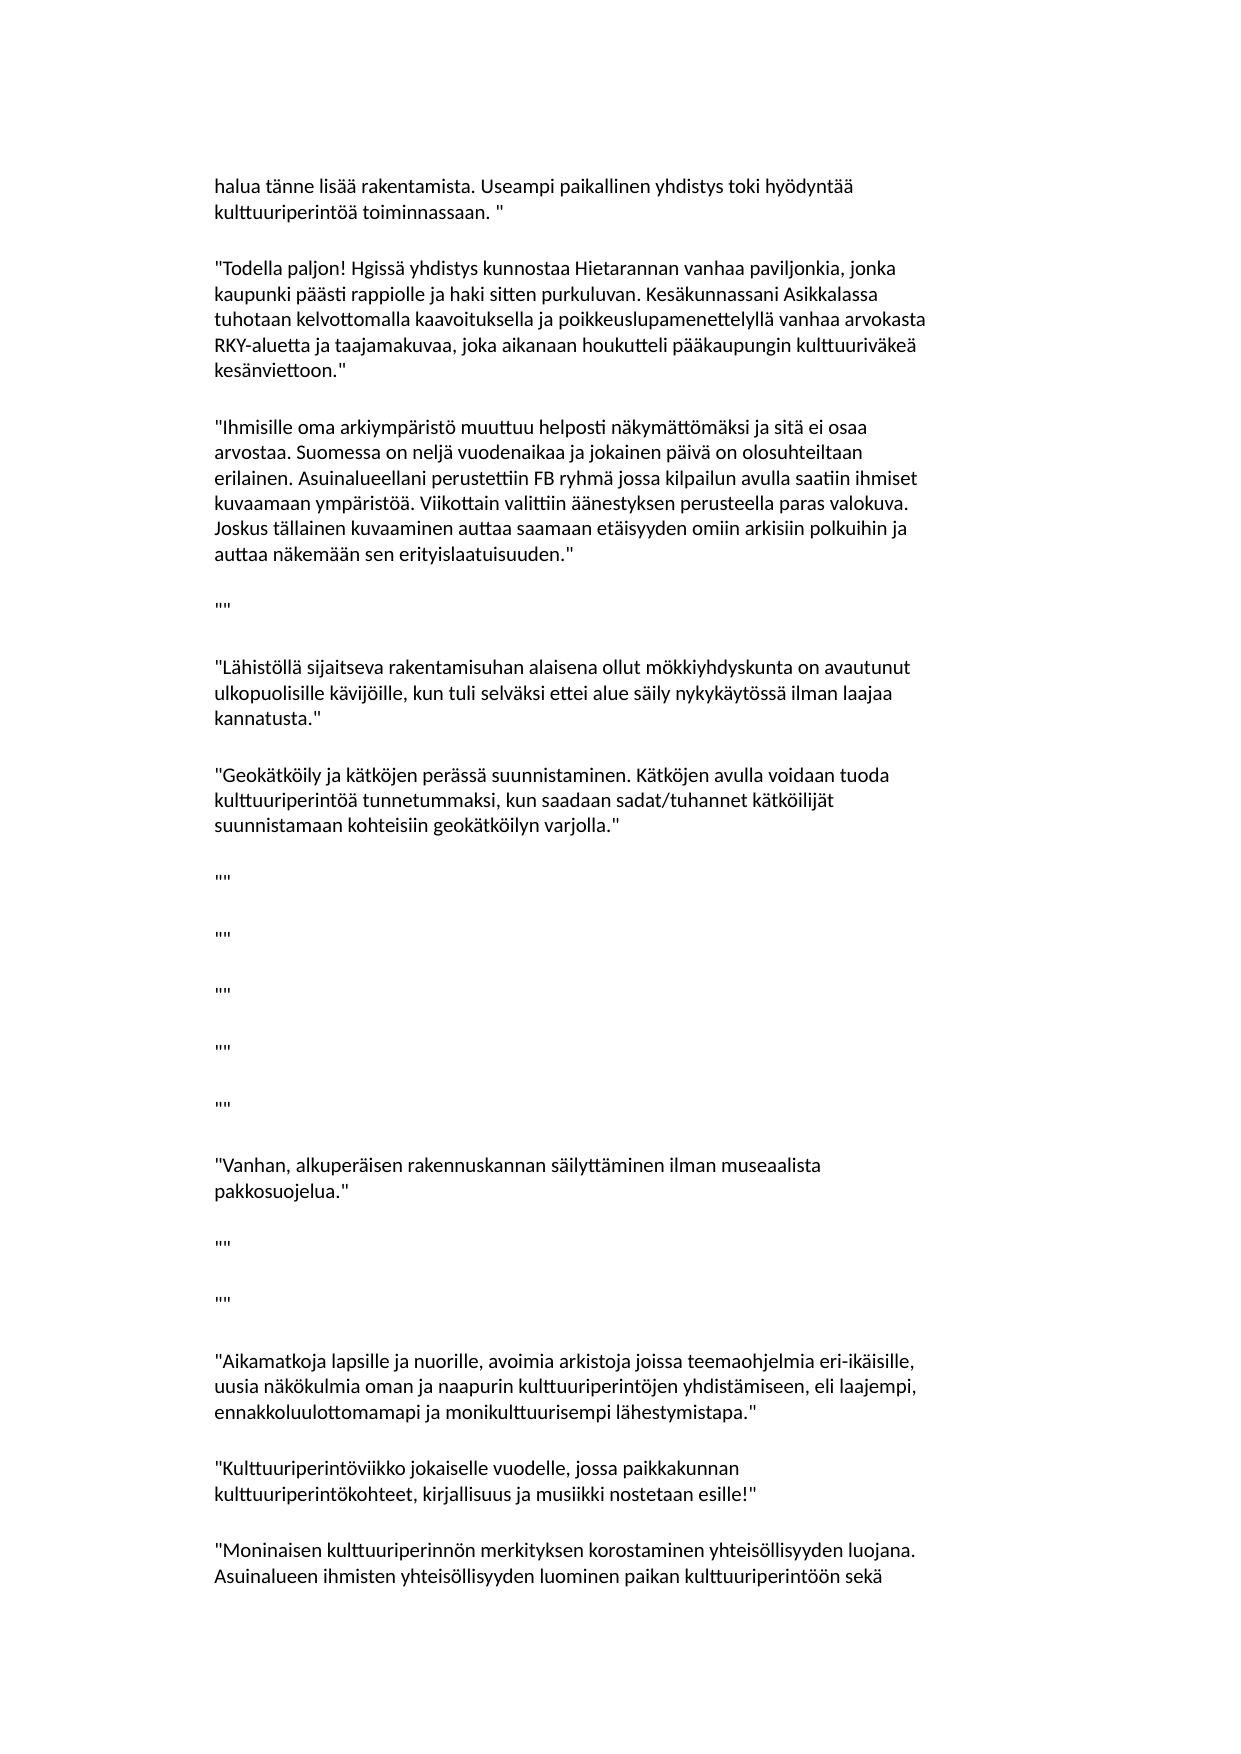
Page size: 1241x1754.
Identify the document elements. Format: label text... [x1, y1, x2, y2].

table_cell "" [214, 959, 952, 1016]
table_cell "" [214, 574, 952, 631]
table_cell "" [214, 846, 952, 902]
table_cell "Lähistöllä sijaitseva rakentamisuhan alaisena ollut mökkiyhdyskunta on avautunut ulkopuolisille kävijöille, kun tuli selväksi ettei alue säily nykykäytössä ilman laajaa kannatusta." [214, 631, 952, 738]
table_cell "Moninaisen kulttuuriperinnön merkityksen korostaminen yhteisöllisyyden luojana. Asuinalueen ihmisten yhteisöllisyyden luominen paikan kulttuuriperintöön sekä [214, 1514, 952, 1596]
table_cell "Kulttuuriperintöviikko jokaiselle vuodelle, jossa paikkakunnan kulttuuriperintökohteet, kirjallisuus ja musiikki nostetaan esille!" [214, 1432, 952, 1514]
table_cell "" [214, 903, 952, 959]
table_cell "Todella paljon! Hgissä yhdistys kunnostaa Hietarannan vanhaa paviljonkia, jonka kaupunki päästi rappiolle ja haki sitten purkuluvan. Kesäkunnassani Asikkalassa tuhotaan kelvottomalla kaavoituksella ja poikkeuslupamenettelyllä vanhaa arvokasta RKY-aluetta ja taajamakuvaa, joka aikanaan houkutteli pääkaupungin kulttuuriväkeä kesänviettoon." [214, 232, 952, 390]
table_cell "Vanhan, alkuperäisen rakennuskannan säilyttäminen ilman museaalista pakkosuojelua." [214, 1129, 952, 1211]
table_cell "Geokätköily ja kätköjen perässä suunnistaminen. Kätköjen avulla voidaan tuoda kulttuuriperintöä tunnetummaksi, kun saadaan sadat/tuhannet kätköilijät suunnistamaan kohteisiin geokätköilyn varjolla." [214, 738, 952, 846]
table_cell "" [214, 1073, 952, 1129]
table_cell halua tänne lisää rakentamista. Useampi paikallinen yhdistys toki hyödyntää kulttuuriperintöä toiminnassaan. " [214, 150, 952, 232]
table_cell "" [214, 1016, 952, 1072]
table_cell "" [214, 1211, 952, 1268]
table_cell "Ihmisille oma arkiympäristö muuttuu helposti näkymättömäksi ja sitä ei osaa arvostaa. Suomessa on neljä vuodenaikaa ja jokainen päivä on olosuhteiltaan erilainen. Asuinalueellani perustettiin FB ryhmä jossa kilpailun avulla saatiin ihmiset kuvaamaan ympäristöä. Viikottain valittiin äänestyksen perusteella paras valokuva. Joskus tällainen kuvaaminen auttaa saamaan etäisyyden omiin arkisiin polkuihin ja auttaa näkemään sen erityislaatuisuuden." [214, 390, 952, 574]
table_cell "Aikamatkoja lapsille ja nuorille, avoimia arkistoja joissa teemaohjelmia eri-ikäisille, uusia näkökulmia oman ja naapurin kulttuuriperintöjen yhdistämiseen, eli laajempi, ennakkoluulottomamapi ja monikulttuurisempi lähestymistapa." [214, 1325, 952, 1432]
table_cell "" [214, 1268, 952, 1324]
